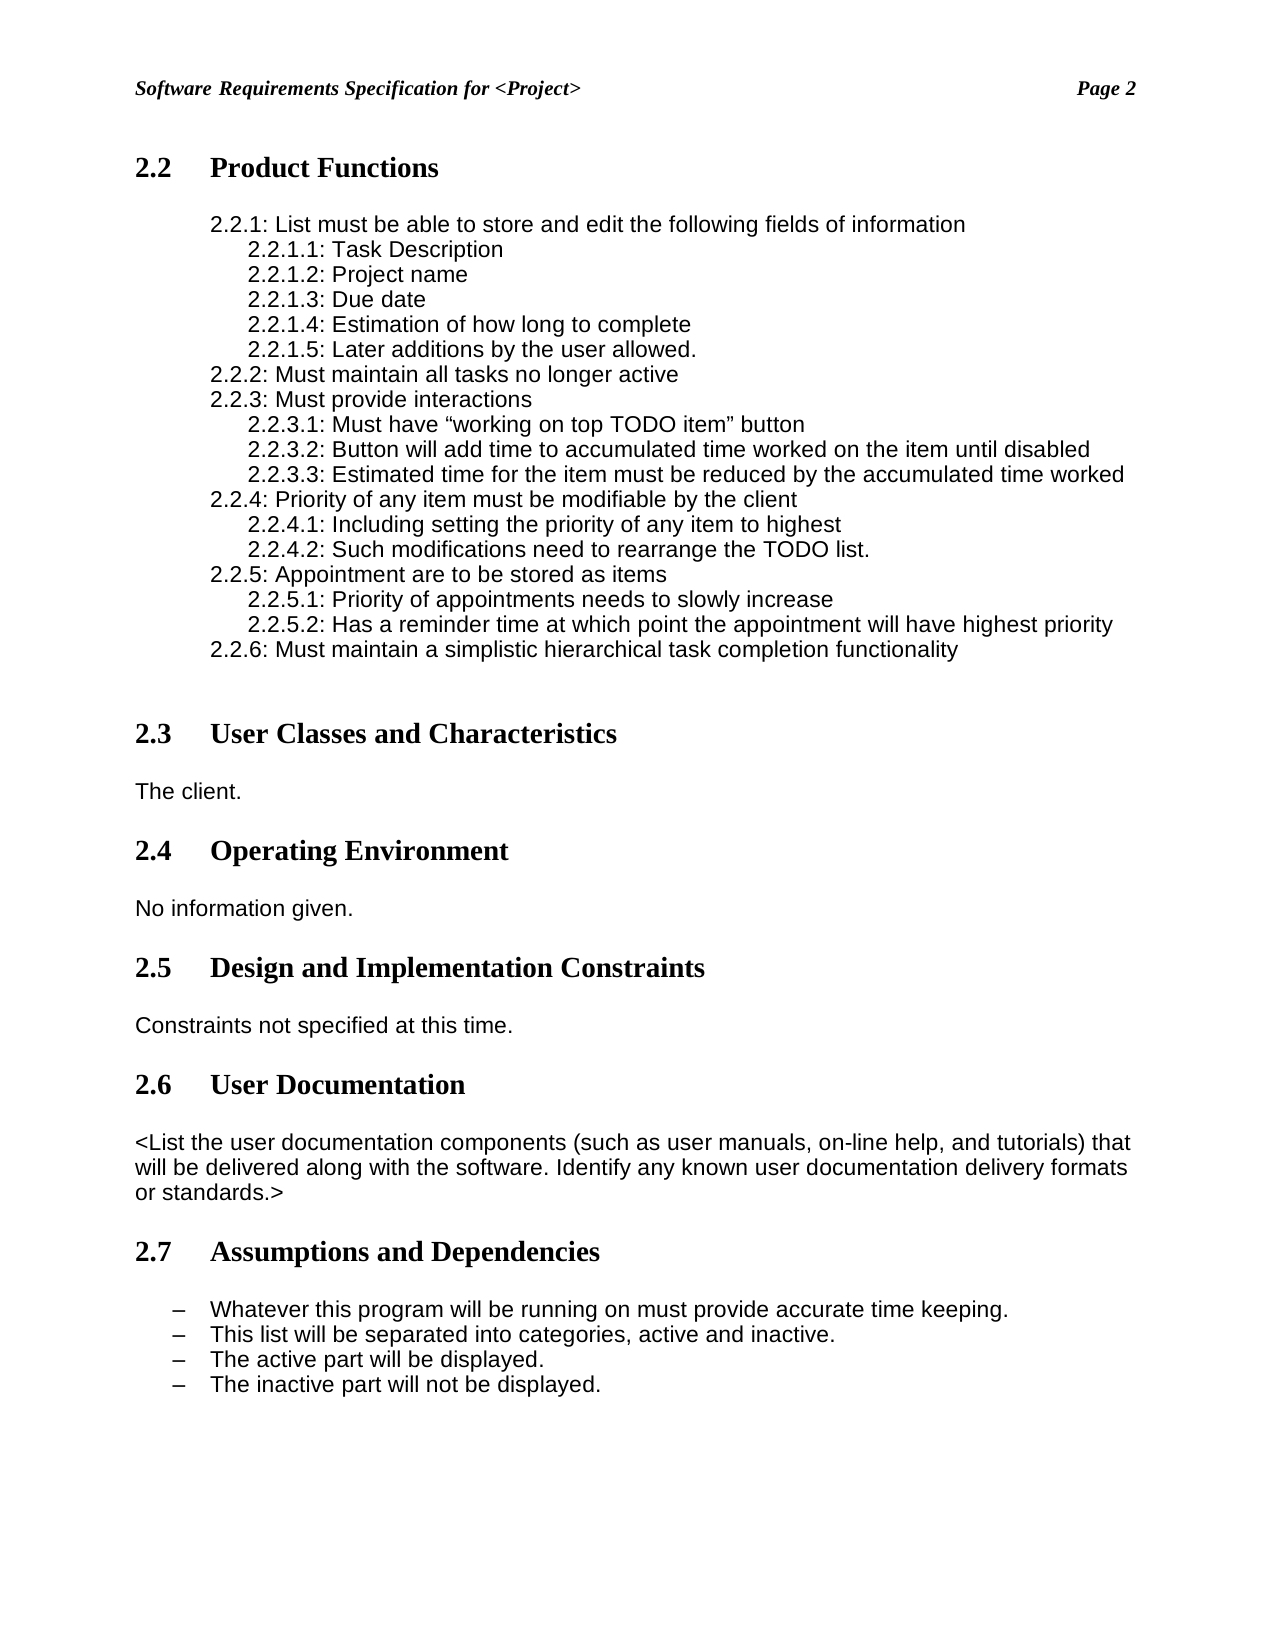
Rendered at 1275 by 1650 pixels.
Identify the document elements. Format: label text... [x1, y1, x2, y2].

list 2.2.4: Priority of any item must be modifiable by the client [172, 488, 1140, 513]
list 2.2.1.5: Later additions by the user allowed. [210, 338, 1140, 363]
list 2.2.5.2: Has a reminder time at which point the appointment will have highest priority [210, 613, 1140, 638]
list 2.2.3.1: Must have “working on top TODO item” button [210, 413, 1140, 438]
list The inactive part will not be displayed. [172, 1372, 1140, 1397]
subtitle User Documentation [135, 1067, 1140, 1101]
list 2.2.1.2: Project name [210, 263, 1140, 288]
list 2.2.3.3: Estimated time for the item must be reduced by the accumulated time worked [210, 463, 1140, 488]
list 2.2.1.3: Due date [210, 288, 1140, 313]
list 2.2.4.1: Including setting the priority of any item to highest [210, 513, 1140, 538]
list 2.2.6: Must maintain a simplistic hierarchical task completion functionality [172, 638, 1140, 663]
subtitle Operating Environment [135, 834, 1140, 867]
text No information given. [135, 896, 1140, 921]
list The active part will be displayed. [172, 1347, 1140, 1372]
subtitle User Classes and Characteristics [135, 717, 1140, 750]
list 2.2.5.1: Priority of appointments needs to slowly increase [210, 588, 1140, 613]
list 2.2.1.4: Estimation of how long to complete [210, 313, 1140, 338]
text Constraints not specified at this time. [135, 1013, 1140, 1038]
list Whatever this program will be running on must provide accurate time keeping. [172, 1297, 1140, 1322]
list 2.2.5: Appointment are to be stored as items [172, 563, 1140, 588]
list 2.2.1: List must be able to store and edit the following fields of information [172, 213, 1140, 238]
list 2.2.4.2: Such modifications need to rearrange the TODO list. [210, 538, 1140, 563]
list 2.2.3: Must provide interactions [172, 388, 1140, 413]
list 2.2.1.1: Task Description [210, 238, 1140, 263]
subtitle Assumptions and Dependencies [135, 1234, 1140, 1268]
subtitle Product Functions [135, 150, 1140, 183]
list This list will be separated into categories, active and inactive. [172, 1322, 1140, 1347]
text The client. [135, 779, 1140, 804]
subtitle Design and Implementation Constraints [135, 951, 1140, 984]
list 2.2.2: Must maintain all tasks no longer active [172, 363, 1140, 388]
text <List the user documentation components (such as user manuals, on-line help, and tutorials) that will be delivered along with the software. Identify any known user documentation delivery formats or standards.> [135, 1130, 1140, 1205]
list 2.2.3.2: Button will add time to accumulated time worked on the item until disabled [210, 438, 1140, 463]
